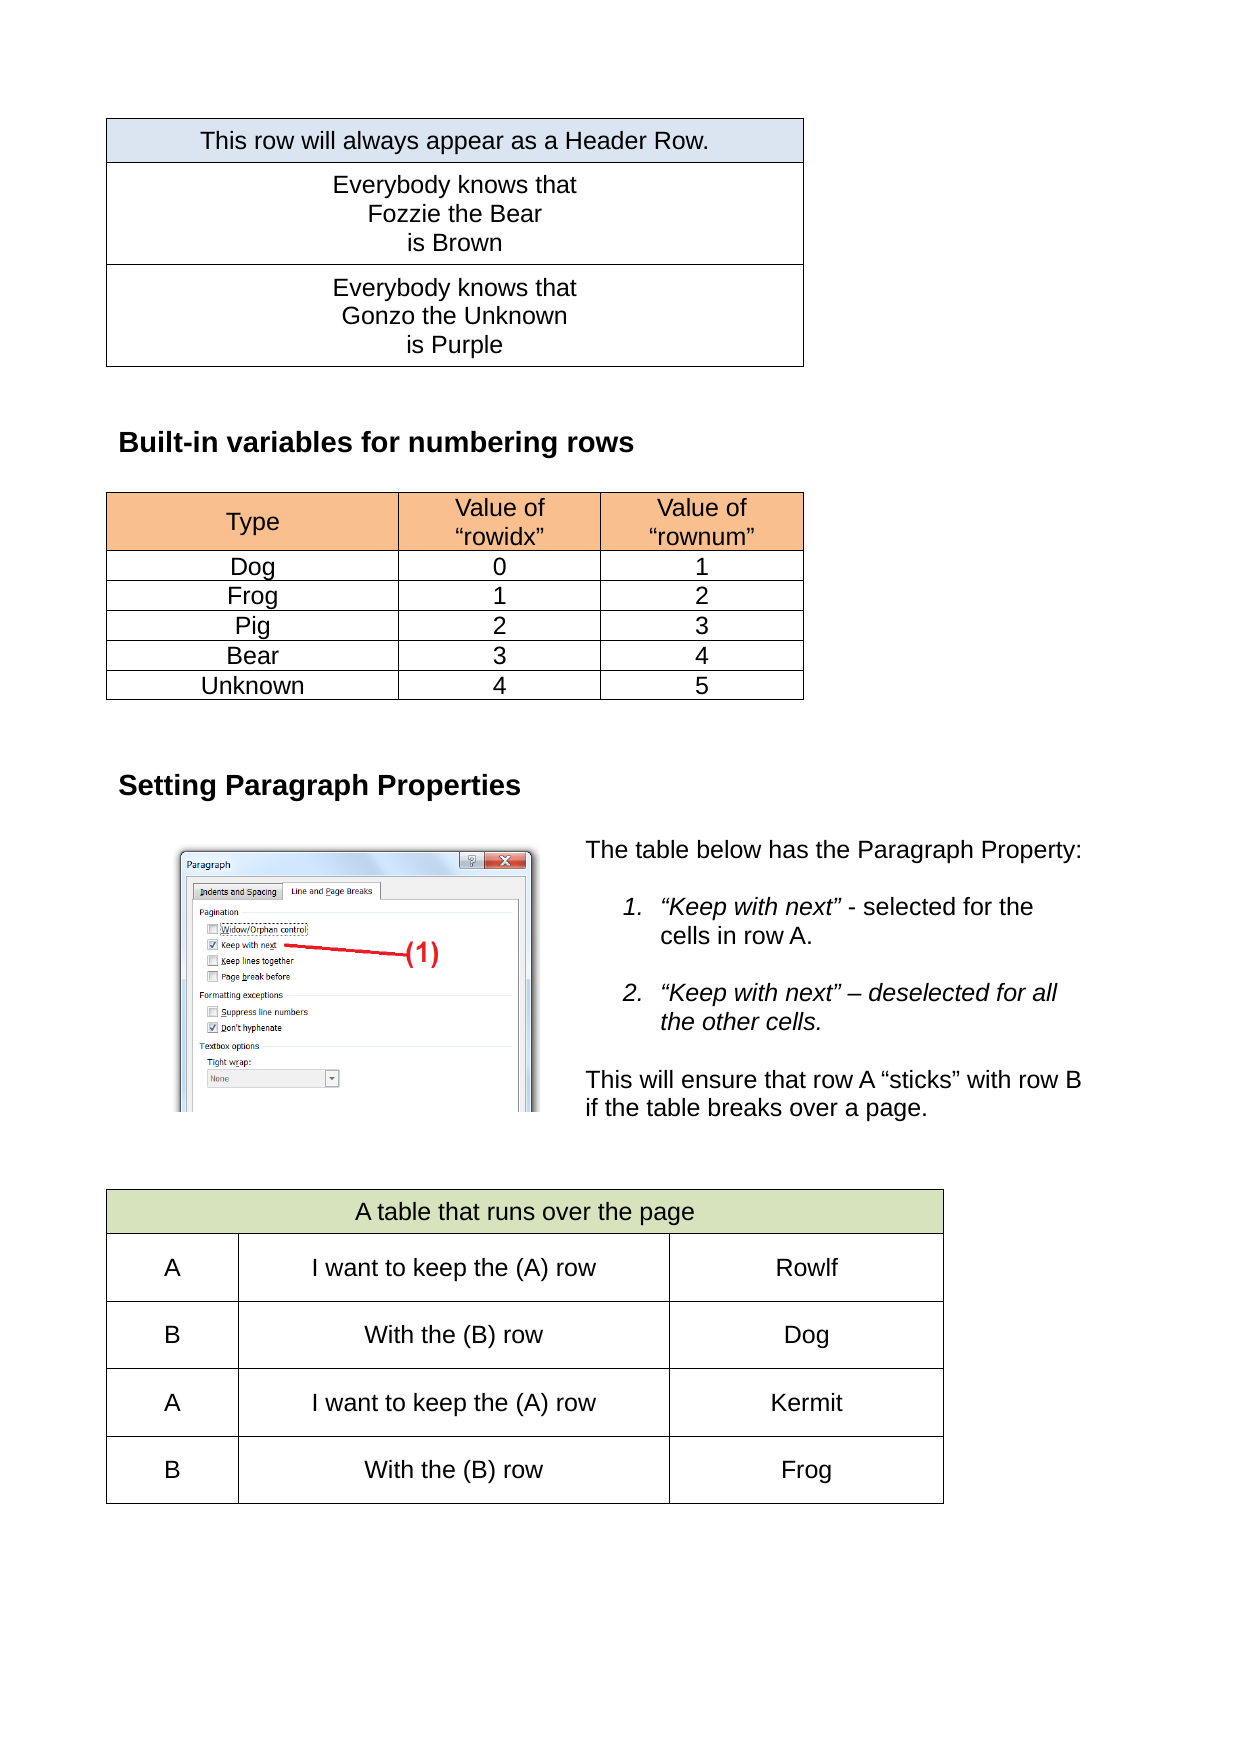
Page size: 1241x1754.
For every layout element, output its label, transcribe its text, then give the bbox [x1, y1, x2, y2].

table_cell Everybody knows that Fozzie the Bear is Brown [107, 163, 803, 264]
table_cell With the (B) row [239, 1302, 669, 1368]
table_cell B [107, 1437, 238, 1503]
table_header [140, 835, 574, 1122]
table_cell 0 [399, 551, 600, 580]
table_cell Bear [107, 641, 398, 669]
table_cell 2 [601, 581, 803, 610]
table_header Value of “rownum” [601, 493, 803, 550]
table_cell Dog [670, 1302, 943, 1368]
table_cell 1 [601, 551, 803, 580]
table_cell Rowlf [670, 1234, 943, 1301]
table_cell Pig [107, 611, 398, 640]
table_header A table that runs over the page [107, 1190, 943, 1233]
table_cell 5 [601, 671, 803, 699]
table_cell With the (B) row [239, 1437, 669, 1503]
table_cell B [107, 1302, 238, 1368]
table_header Value of “rowidx” [399, 493, 600, 550]
table_header The table below has the Paragraph Property: “Keep with next” - selected for the cells in row A. “Keep with next” – deselected for all the other cells. This will ensure that row A “sticks” with row B if the table breaks over a page. [574, 835, 1100, 1122]
text Setting Paragraph Properties [118, 767, 1122, 801]
table_header Type [107, 493, 398, 550]
table_cell 3 [601, 611, 803, 640]
table_cell 3 [399, 641, 600, 669]
table_cell Kermit [670, 1369, 943, 1436]
table_cell 2 [399, 611, 600, 640]
table_cell 4 [601, 641, 803, 669]
text Built-in variables for numbering rows [118, 425, 1122, 458]
table_cell 4 [399, 671, 600, 699]
table_cell I want to keep the (A) row [239, 1369, 669, 1436]
table_header This row will always appear as a Header Row. [107, 119, 803, 162]
table_cell 1 [399, 581, 600, 610]
table_cell Dog [107, 551, 398, 580]
table_cell Frog [670, 1437, 943, 1503]
table_cell A [107, 1369, 238, 1436]
table_cell Unknown [107, 671, 398, 699]
table_cell Everybody knows that Gonzo the Unknown is Purple [107, 265, 803, 366]
table_cell Frog [107, 581, 398, 610]
table_cell I want to keep the (A) row [239, 1234, 669, 1301]
table_cell A [107, 1234, 238, 1301]
